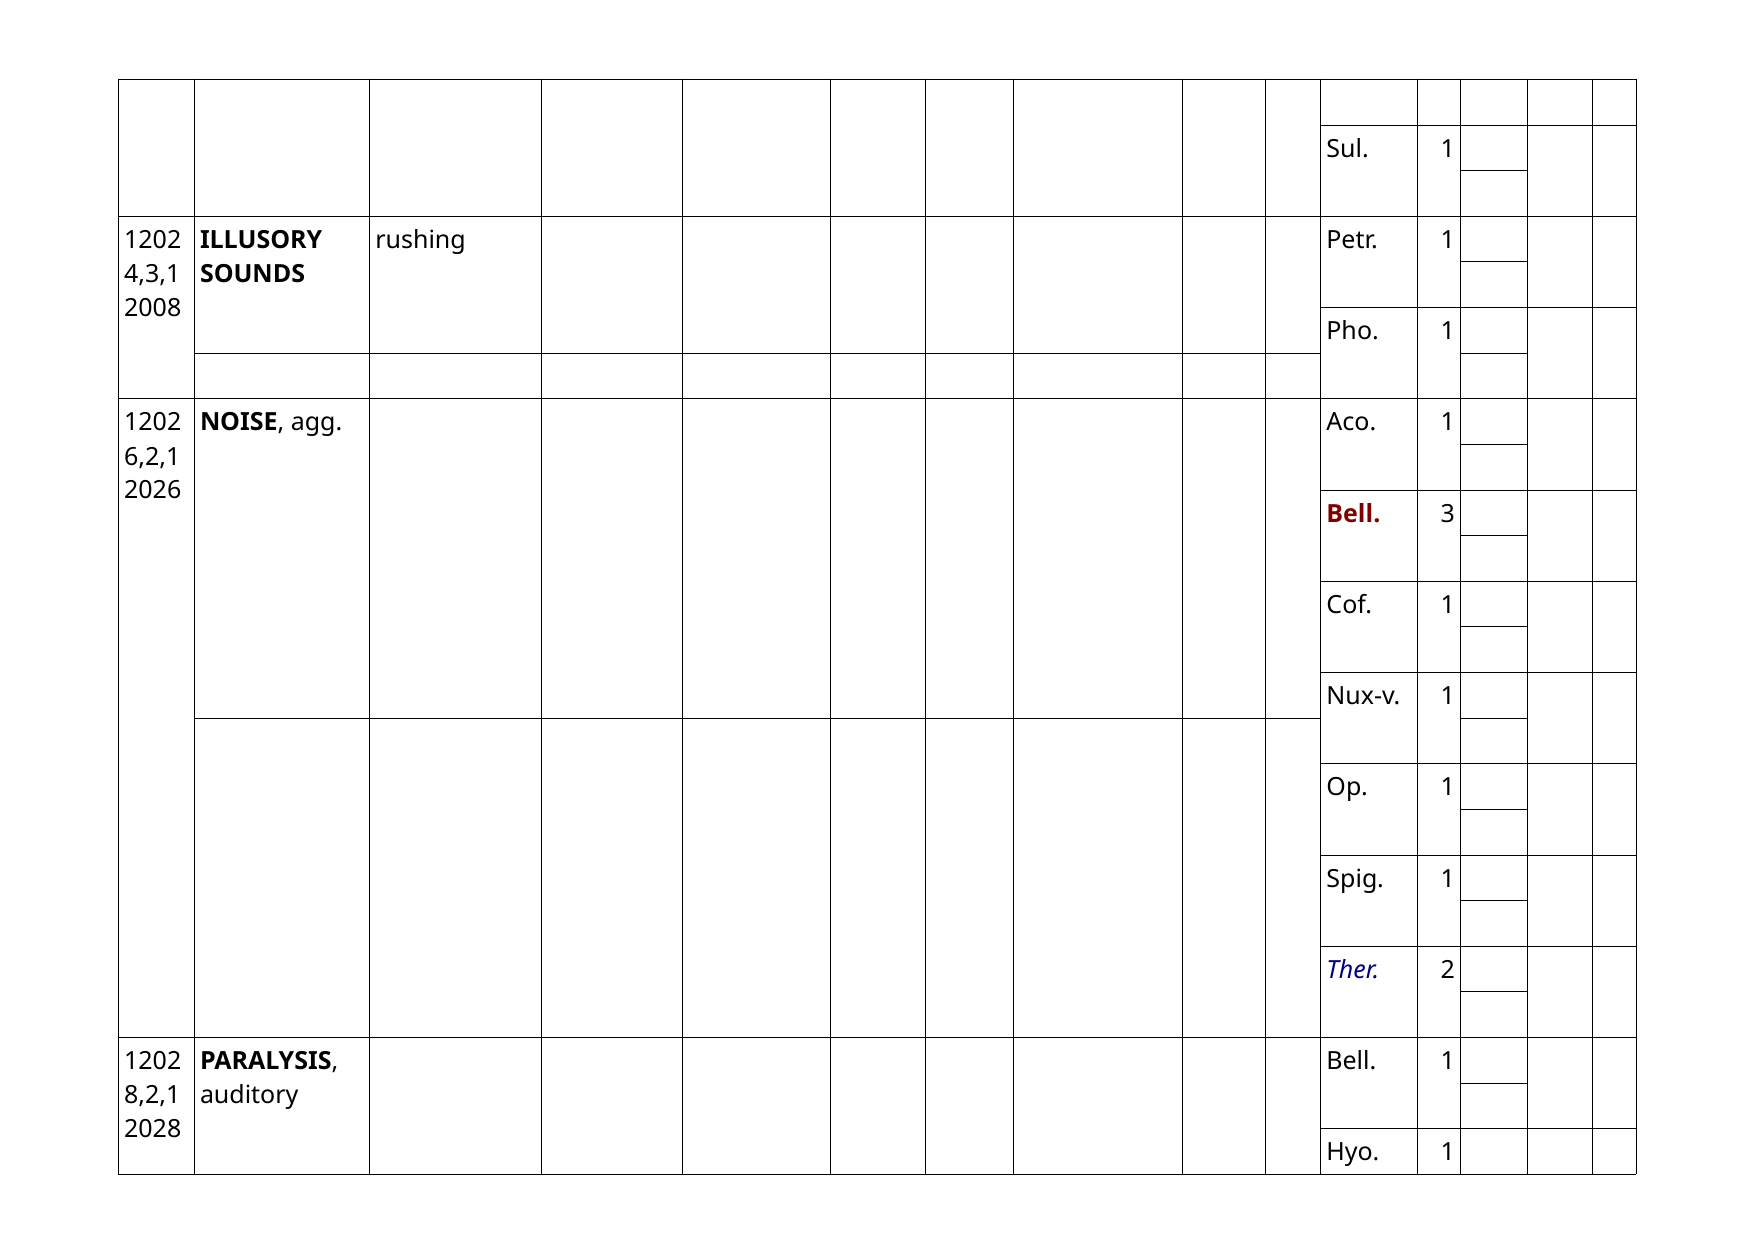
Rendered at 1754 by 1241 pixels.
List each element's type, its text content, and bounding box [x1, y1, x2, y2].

table_cell Op. [1321, 764, 1417, 854]
table_cell rushing [370, 217, 541, 353]
table_cell [926, 719, 1013, 1037]
table_cell [370, 399, 541, 718]
table_cell [1014, 719, 1182, 1037]
table_cell [1528, 764, 1592, 854]
table_cell [1461, 171, 1527, 216]
table_cell [195, 719, 369, 1037]
table_cell [1528, 582, 1592, 672]
table_cell [1014, 1038, 1182, 1174]
table_cell [1183, 399, 1265, 718]
table_cell [1183, 80, 1265, 216]
table_cell [1321, 80, 1417, 124]
table_cell [1528, 1038, 1592, 1128]
table_cell 2 [1418, 947, 1460, 1037]
table_cell [1528, 399, 1592, 489]
table_cell [1014, 354, 1182, 398]
table_cell [1183, 1038, 1265, 1174]
table_cell [542, 1038, 682, 1174]
table_cell [1593, 947, 1636, 1037]
table_cell [1528, 856, 1592, 946]
table_cell [1461, 810, 1527, 854]
table_cell [1528, 217, 1592, 307]
table_cell [1461, 947, 1527, 991]
table_cell [683, 354, 830, 398]
table_cell Nux-v. [1321, 673, 1417, 763]
table_cell [370, 80, 541, 216]
table_cell [683, 80, 830, 216]
table_cell [831, 399, 925, 718]
table_cell Hyo. [1321, 1129, 1417, 1174]
table_cell 12024,3,12008 [119, 217, 194, 398]
table_cell Spig. [1321, 856, 1417, 946]
table_cell [1528, 1129, 1592, 1174]
table_cell [683, 217, 830, 353]
table_cell 3 [1418, 491, 1460, 581]
table_cell [370, 354, 541, 398]
table_cell 1 [1418, 673, 1460, 763]
table_cell [926, 354, 1013, 398]
table_cell Cof. [1321, 582, 1417, 672]
table_cell [1593, 582, 1636, 672]
table_cell [683, 1038, 830, 1174]
table_cell [926, 217, 1013, 353]
table_cell Pho. [1321, 308, 1417, 398]
table_cell [1461, 627, 1527, 672]
table_cell [542, 354, 682, 398]
table_cell [1593, 1038, 1636, 1128]
table_cell [1461, 582, 1527, 626]
table_cell [1266, 217, 1320, 353]
table_cell [542, 399, 682, 718]
table_cell [1461, 308, 1527, 353]
table_cell [1461, 536, 1527, 581]
table_cell [1266, 354, 1320, 398]
table_cell Bell. [1321, 491, 1417, 581]
table_cell [1461, 80, 1527, 124]
table_cell [1593, 673, 1636, 763]
table_cell [1183, 719, 1265, 1037]
table_cell [1461, 445, 1527, 489]
table_cell 1 [1418, 1038, 1460, 1128]
table_cell [1593, 764, 1636, 854]
table_cell Sul. [1321, 126, 1417, 216]
table_cell [1461, 1129, 1527, 1174]
table_cell [542, 217, 682, 353]
table_cell [1528, 947, 1592, 1037]
table_cell noise, agg. [195, 399, 369, 718]
table_cell [1183, 354, 1265, 398]
table_cell [1266, 80, 1320, 216]
table_cell [831, 719, 925, 1037]
table_cell [1014, 217, 1182, 353]
table_cell [1266, 719, 1320, 1037]
table_cell [1461, 719, 1527, 763]
table_cell [683, 719, 830, 1037]
table_cell 1 [1418, 399, 1460, 489]
table_cell [1593, 856, 1636, 946]
table_cell [831, 217, 925, 353]
table_cell [1461, 673, 1527, 718]
table_cell 1 [1418, 582, 1460, 672]
table_cell Petr. [1321, 217, 1417, 307]
table_cell 12028,2,12028 [119, 1038, 194, 1174]
table_cell [1461, 764, 1527, 809]
table_cell [1593, 80, 1636, 124]
table_cell [542, 80, 682, 216]
table_cell illusory sounds [195, 217, 369, 353]
table_cell [1593, 1129, 1636, 1174]
table_cell [1014, 399, 1182, 718]
table_cell [1461, 262, 1527, 307]
table_cell 1 [1418, 217, 1460, 307]
table_cell [1593, 399, 1636, 489]
table_cell 1 [1418, 1129, 1460, 1174]
table_cell [831, 1038, 925, 1174]
table_cell [926, 1038, 1013, 1174]
table_cell [195, 80, 369, 216]
table_cell 1 [1418, 856, 1460, 946]
table_cell [1593, 217, 1636, 307]
table_cell [1461, 1084, 1527, 1128]
table_cell [1461, 354, 1527, 398]
table_cell Bell. [1321, 1038, 1417, 1128]
table_cell [1266, 399, 1320, 718]
table_cell [831, 80, 925, 216]
table_cell [1528, 80, 1592, 124]
table_cell 12026,2,12026 [119, 399, 194, 1037]
table_cell 1 [1418, 126, 1460, 216]
table_cell [1461, 992, 1527, 1037]
table_cell [1014, 80, 1182, 216]
table_cell [1593, 491, 1636, 581]
table_cell [1183, 217, 1265, 353]
table_cell [1266, 1038, 1320, 1174]
table_cell [1528, 126, 1592, 216]
table_cell [1593, 126, 1636, 216]
table_cell paralysis, auditory [195, 1038, 369, 1174]
table_cell [683, 399, 830, 718]
table_cell [1461, 1038, 1527, 1083]
table_cell [1528, 673, 1592, 763]
table_cell [370, 719, 541, 1037]
table_cell [1461, 856, 1527, 900]
table_cell [1418, 80, 1460, 124]
table_cell [1461, 491, 1527, 535]
table_cell Aco. [1321, 399, 1417, 489]
table_cell 1 [1418, 764, 1460, 854]
table_cell [542, 719, 682, 1037]
table_cell [119, 80, 194, 216]
table_cell [926, 399, 1013, 718]
table_cell [1593, 308, 1636, 398]
table_cell [1528, 308, 1592, 398]
table_cell [370, 1038, 541, 1174]
table_cell [831, 354, 925, 398]
table_cell [1461, 217, 1527, 261]
table_cell [1461, 901, 1527, 946]
table_cell [926, 80, 1013, 216]
table_cell [1461, 126, 1527, 170]
table_cell [1461, 399, 1527, 444]
table_cell Ther. [1321, 947, 1417, 1037]
table_cell [1528, 491, 1592, 581]
table_cell [195, 354, 369, 398]
table_cell 1 [1418, 308, 1460, 398]
